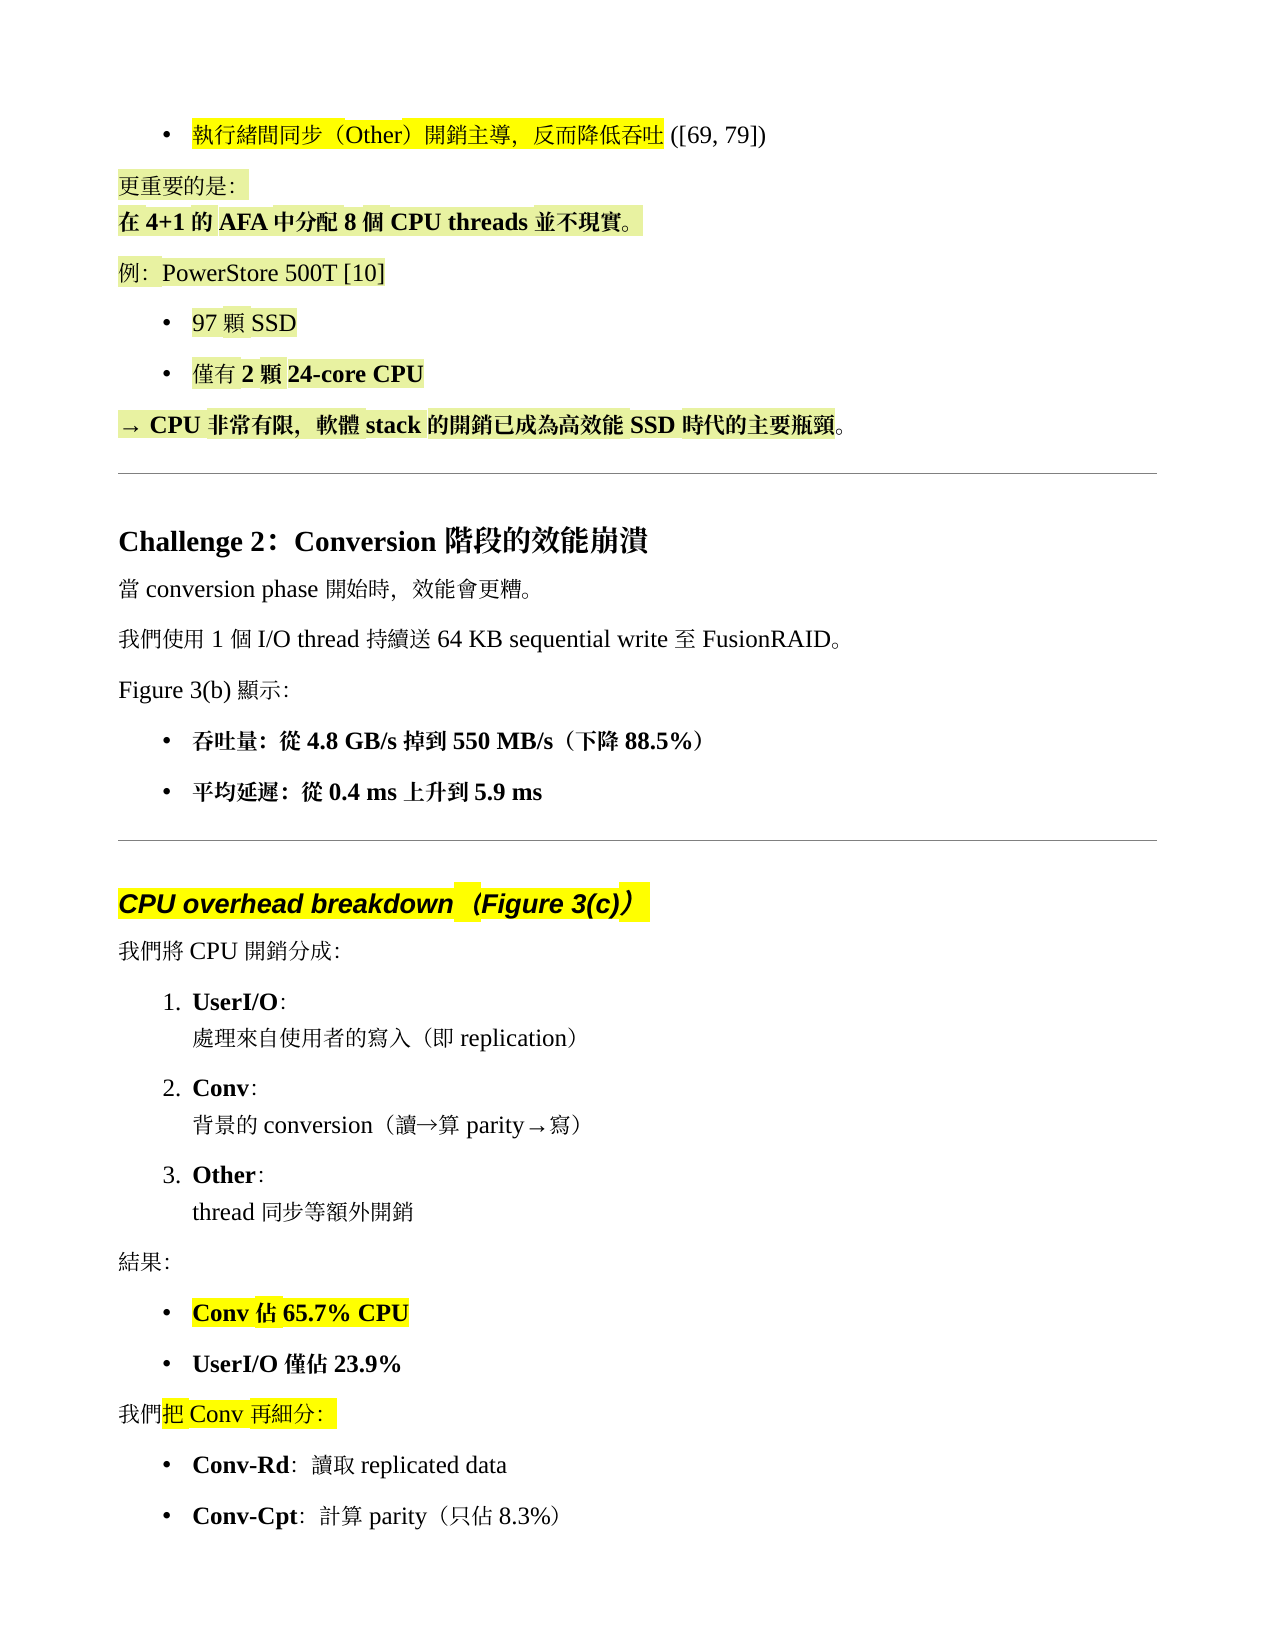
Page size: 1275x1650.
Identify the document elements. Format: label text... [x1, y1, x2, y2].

list UserI/O 僅佔 23.9% [162, 1347, 1157, 1378]
text 結果： [118, 1245, 1157, 1277]
list Conv-Cpt：計算 parity（只佔 8.3%） [162, 1499, 1157, 1531]
list Other： thread 同步等額外開銷 [162, 1158, 1157, 1226]
list UserI/O： 處理來自使用者的寫入（即 replication） [162, 985, 1157, 1052]
list Conv： 背景的 conversion（讀→算 parity→寫） [162, 1072, 1157, 1139]
text 例：PowerStore 500T [10] [118, 256, 1157, 287]
text → CPU 非常有限，軟體 stack 的開銷已成為高效能 SSD 時代的主要瓶頸。 [118, 408, 1157, 439]
text 我們將 CPU 開銷分成： [118, 934, 1157, 966]
text 我們使用 1 個 I/O thread 持續送 64 KB sequential write 至 FusionRAID。 [118, 623, 1157, 654]
subtitle CPU overhead breakdown（Figure 3(c)） [118, 882, 1157, 922]
text 更重要的是： 在 4+1 的 AFA 中分配 8 個 CPU threads 並不現實。 [118, 169, 1157, 236]
text 我們把 Conv 再細分： [118, 1398, 1157, 1429]
list 僅有 2 顆 24-core CPU [162, 357, 1157, 389]
list 吞吐量：從 4.8 GB/s 掉到 550 MB/s（下降 88.5%） [162, 724, 1157, 756]
text Figure 3(b) 顯示： [118, 673, 1157, 705]
list 執行緒間同步（Other）開銷主導，反而降低吞吐 ([69, 79]) [162, 118, 1157, 149]
list Conv-Rd：讀取 replicated data [162, 1448, 1157, 1480]
list 97 顆 SSD [162, 306, 1157, 338]
list 平均延遲：從 0.4 ms 上升到 5.9 ms [162, 775, 1157, 806]
list Conv 佔 65.7% CPU [162, 1296, 1157, 1328]
subtitle Challenge 2：Conversion 階段的效能崩潰 [118, 517, 1157, 559]
text 當 conversion phase 開始時，效能會更糟。 [118, 572, 1157, 603]
